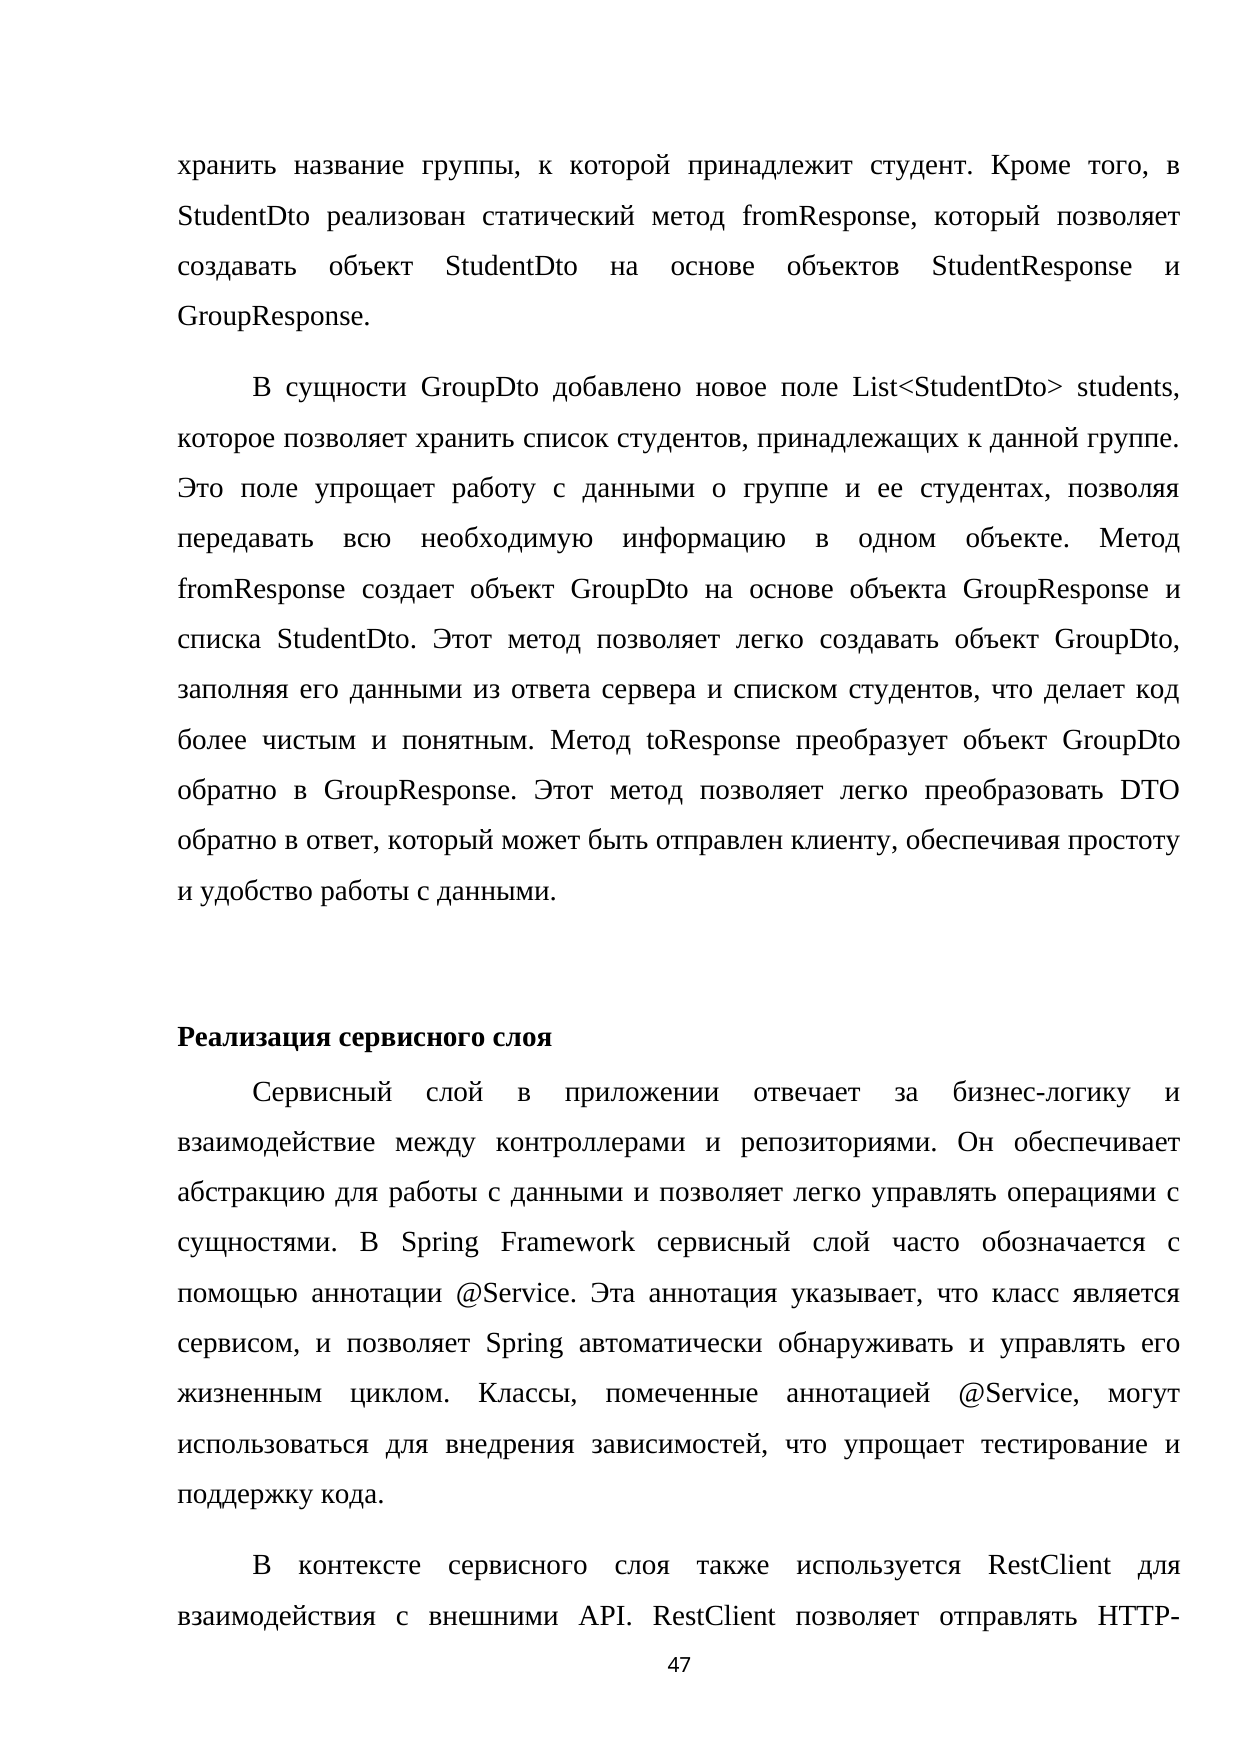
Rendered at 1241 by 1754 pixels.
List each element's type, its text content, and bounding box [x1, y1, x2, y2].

text Сервисный слой в приложении отвечает за бизнес-логику и взаимодействие между контроллерами и репозиториями. Он обеспечивает абстракцию для работы с данными и позволяет легко управлять операциями с сущностями. В Spring Framework сервисный слой часто обозначается с помощью аннотации @Service. Эта аннотация указывает, что класс является сервисом, и позволяет Spring автоматически обнаруживать и управлять его жизненным циклом. Классы, помеченные аннотацией @Service, могут использоваться для внедрения зависимостей, что упрощает тестирование и поддержку кода. [177, 1074, 1181, 1510]
text В контексте сервисного слоя также используется RestClient для взаимодействия с внешними API. RestClient позволяет отправлять HTTP- [177, 1547, 1181, 1631]
text хранить название группы, к которой принадлежит студент. Кроме того, в StudentDto реализован статический метод fromResponse, который позволяет создавать объект StudentDto на основе объектов StudentResponse и GroupResponse. [177, 147, 1181, 332]
text В сущности GroupDto добавлено новое поле List<StudentDto> students, которое позволяет хранить список студентов, принадлежащих к данной группе. Это поле упрощает работу с данными о группе и ее студентах, позволяя передавать всю необходимую информацию в одном объекте. Метод fromResponse создает объект GroupDto на основе объекта GroupResponse и списка StudentDto. Этот метод позволяет легко создавать объект GroupDto, заполняя его данными из ответа сервера и списком студентов, что делает код более чистым и понятным. Метод toResponse преобразует объект GroupDto обратно в GroupResponse. Этот метод позволяет легко преобразовать DTO обратно в ответ, который может быть отправлен клиенту, обеспечивая простоту и удобство работы с данными. [177, 369, 1181, 906]
subtitle Реализация сервисного слоя [177, 1019, 1181, 1053]
